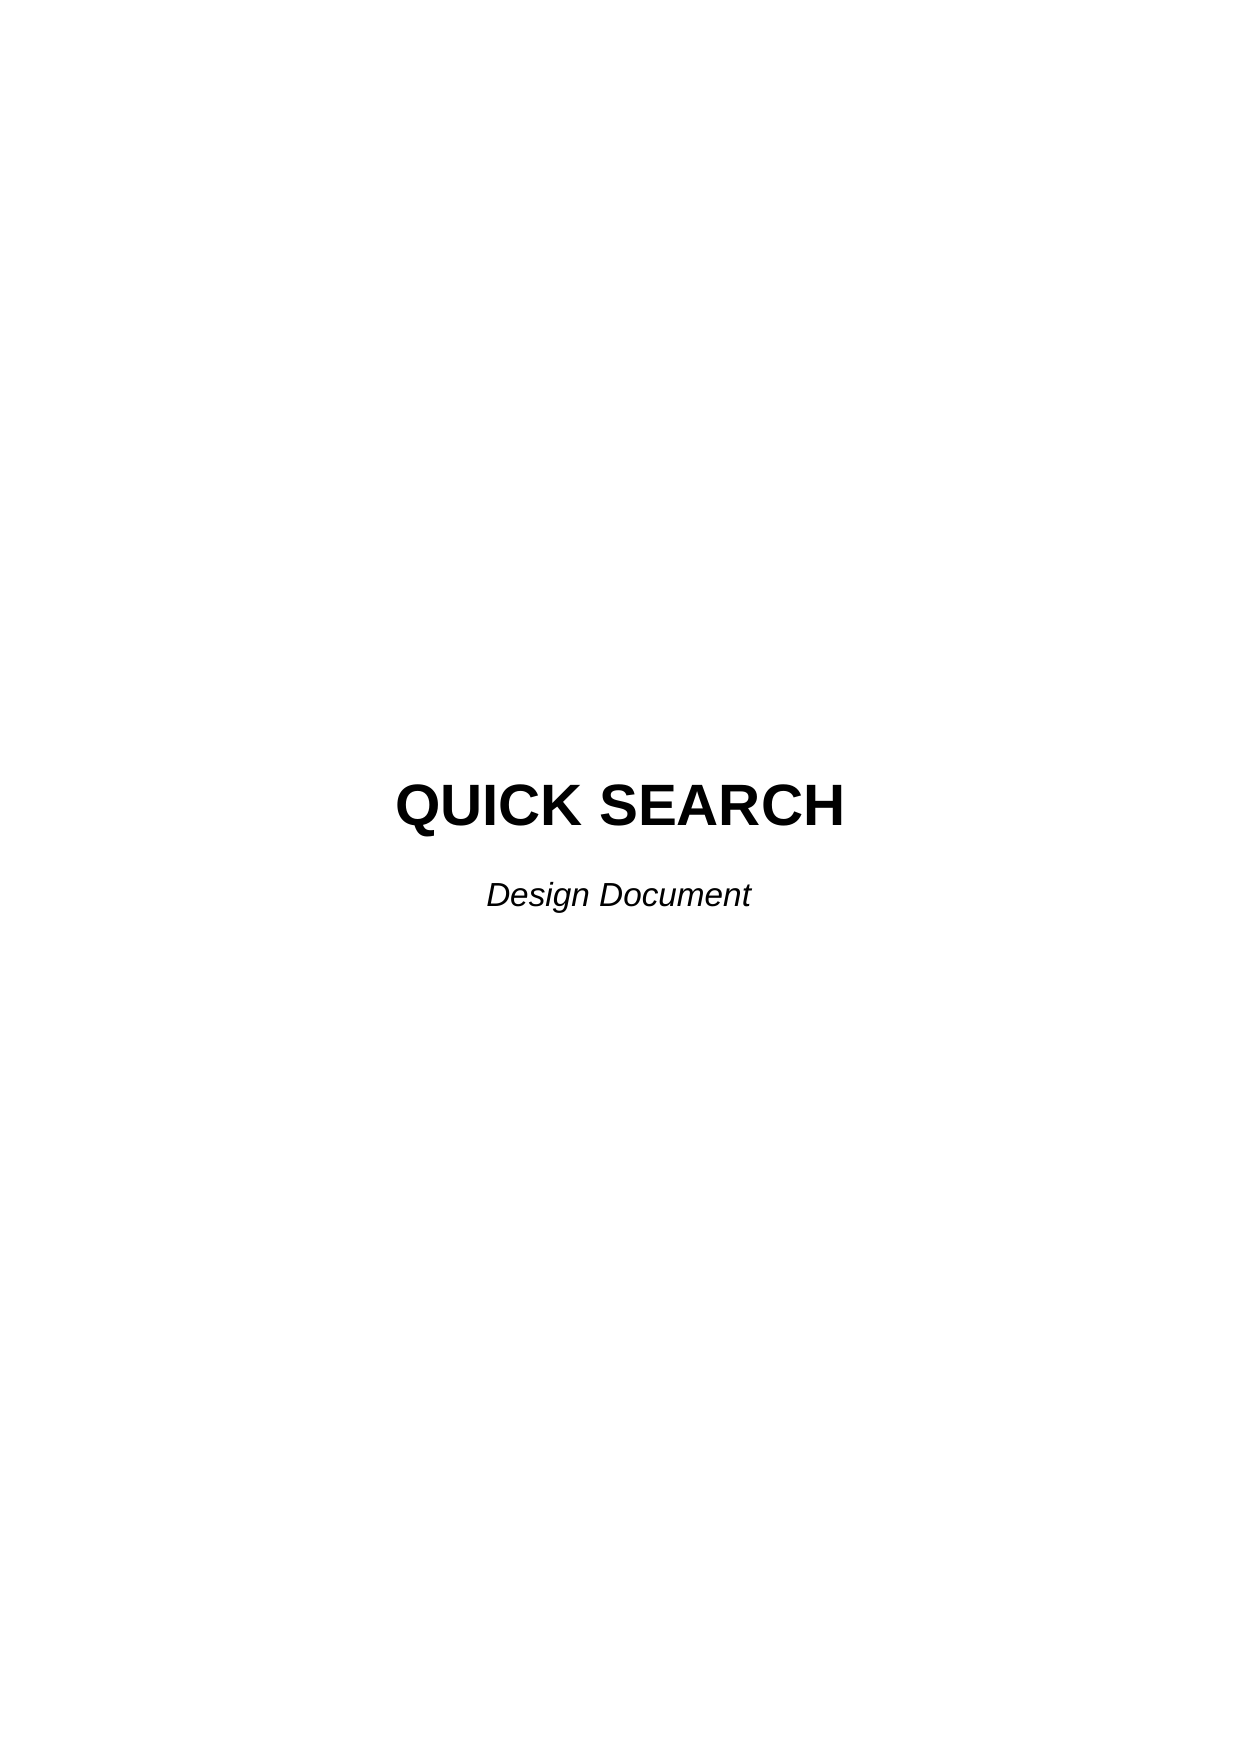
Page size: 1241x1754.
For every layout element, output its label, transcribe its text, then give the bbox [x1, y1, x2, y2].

subtitle Design Document [118, 875, 1122, 914]
title QUICK SEARCH [118, 771, 1122, 838]
